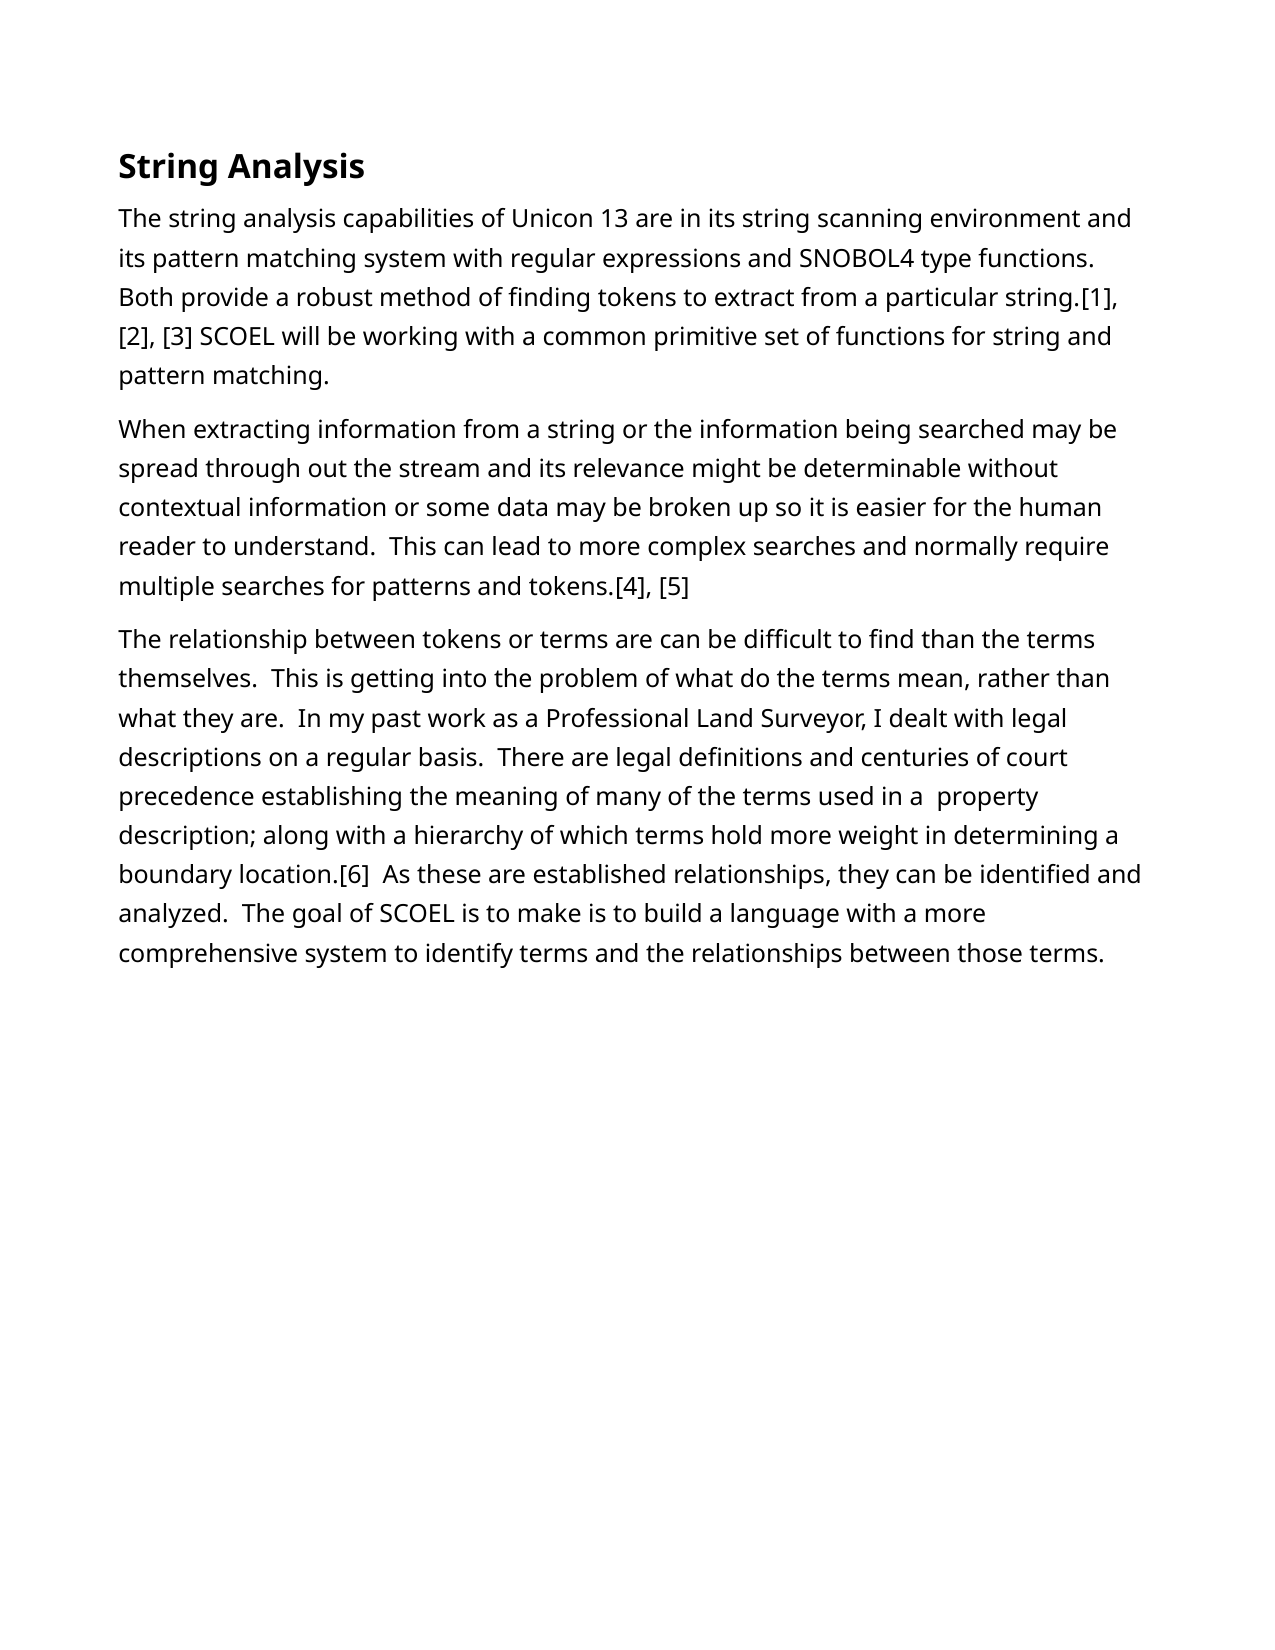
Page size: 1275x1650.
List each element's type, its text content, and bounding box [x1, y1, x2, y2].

subtitle String Analysis [118, 143, 1157, 188]
text When extracting information from a string or the information being searched may be spread through out the stream and its relevance might be determinable without contextual information or some data may be broken up so it is easier for the human reader to understand. This can lead to more complex searches and normally require multiple searches for patterns and tokens.[4], [5] [118, 411, 1157, 602]
text The relationship between tokens or terms are can be difficult to find than the terms themselves. This is getting into the problem of what do the terms mean, rather than what they are. In my past work as a Professional Land Surveyor, I dealt with legal descriptions on a regular basis. There are legal definitions and centuries of court precedence establishing the meaning of many of the terms used in a property description; along with a hierarchy of which terms hold more weight in determining a boundary location.[6] As these are established relationships, they can be identified and analyzed. The goal of SCOEL is to make is to build a language with a more comprehensive system to identify terms and the relationships between those terms. [118, 622, 1157, 969]
text The string analysis capabilities of Unicon 13 are in its string scanning environment and its pattern matching system with regular expressions and SNOBOL4 type functions. Both provide a robust method of finding tokens to extract from a particular string.[1], [2]⁠, [3]⁠ SCOEL will be working with a common primitive set of functions for string and pattern matching. [118, 201, 1157, 392]
